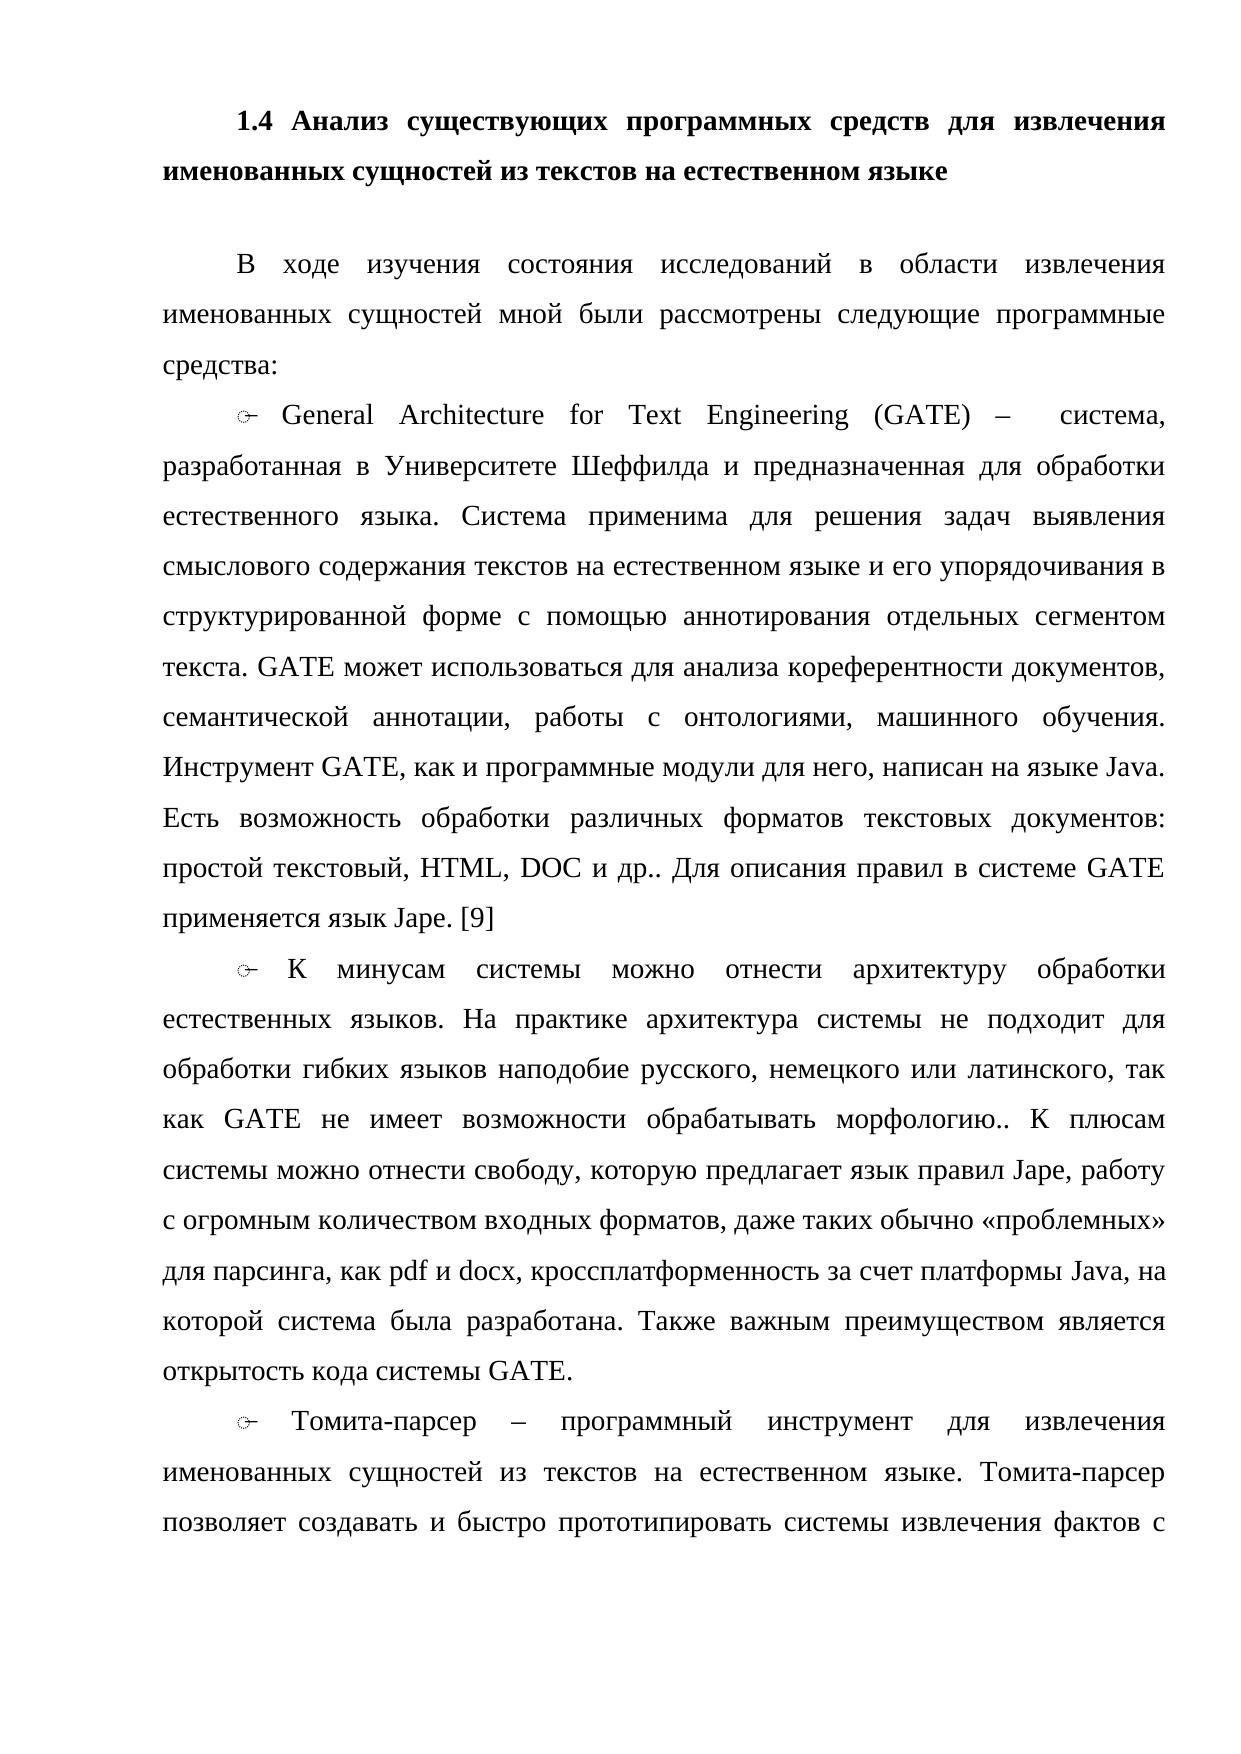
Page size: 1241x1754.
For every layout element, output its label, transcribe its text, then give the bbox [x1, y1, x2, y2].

list General Architecture for Text Engineering (GATE) – система, разработанная в Университете Шеффилда и предназначенная для обработки естественного языка. Система применима для решения задач выявления смыслового содержания текстов на естественном языке и его упорядочивания в структурированной форме с помощью аннотирования отдельных сегментом текста. GATE может использоваться для анализа кореферентности документов, семантической аннотации, работы с онтологиями, машинного обучения. Инструмент GATE, как и программные модули для него, написан на языке Java. Есть возможность обработки различных форматов текстовых документов: простой текстовый, HTML, DOC и др.. Для описания правил в системе GATE применяется язык Jape. [9] [162, 397, 1166, 934]
list К минусам системы можно отнести архитектуру обработки естественных языков. На практике архитектура системы не подходит для обработки гибких языков наподобие русского, немецкого или латинского, так как GATE не имеет возможности обрабатывать морфологию.. К плюсам системы можно отнести свободу, которую предлагает язык правил Jape, работу с огромным количеством входных форматов, даже таких обычно «проблемных» для парсинга, как pdf и docx, кроссплатформенность за счет платформы Java, на которой система была разработана. Также важным преимуществом является открытость кода системы GATE. [162, 951, 1166, 1387]
text В ходе изучения состояния исследований в области извлечения именованных сущностей мной были рассмотрены следующие программные средства: [162, 246, 1166, 381]
list Томита-парсер – программный инструмент для извлечения именованных сущностей из текстов на естественном языке. Томита-парсер позволяет создавать и быстро прототипировать системы извлечения фактов с [162, 1403, 1166, 1538]
subtitle 1.4 Анализ существующих программных средств для извлечения именованных сущностей из текстов на естественном языке [162, 103, 1166, 186]
